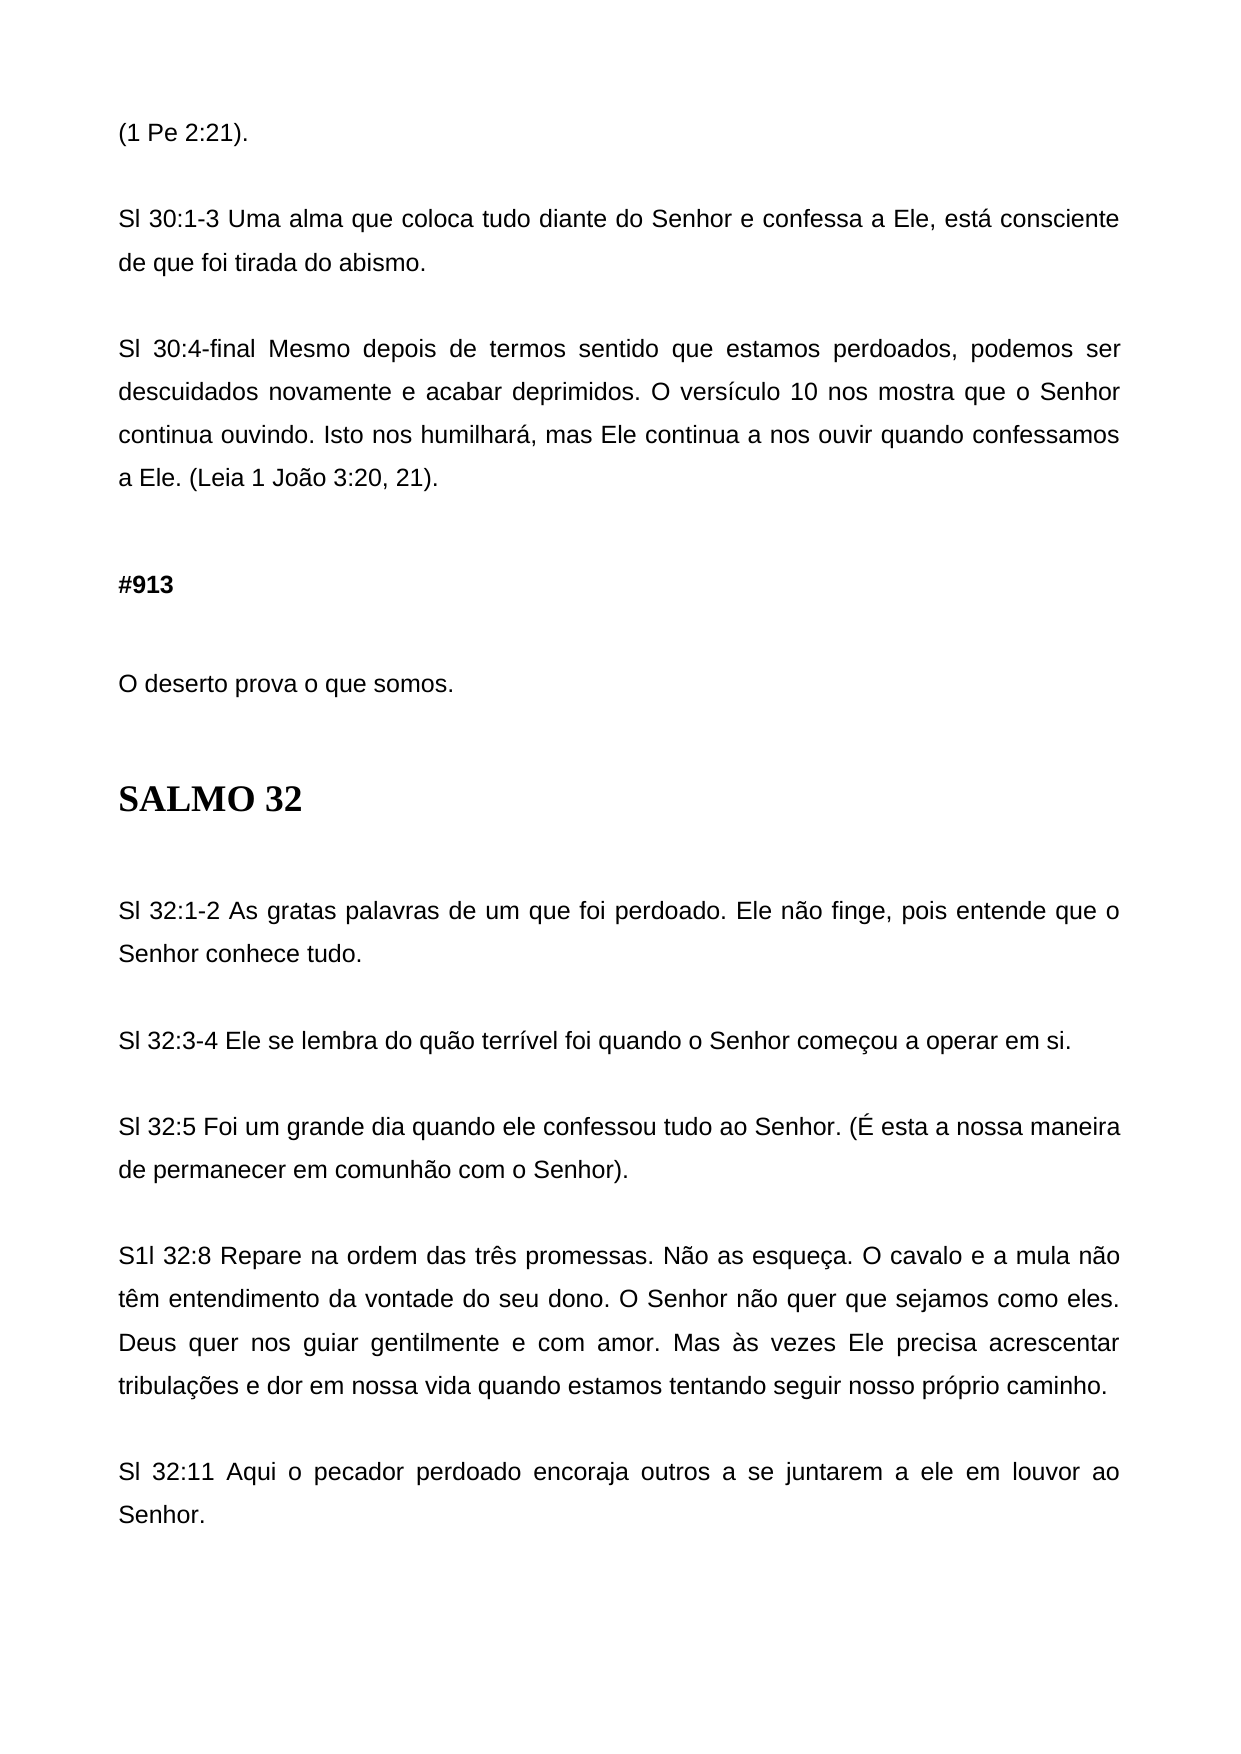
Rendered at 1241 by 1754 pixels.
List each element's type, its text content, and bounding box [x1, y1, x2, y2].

text Sl 30:4-final Mesmo depois de termos sentido que estamos perdoados, podemos ser descuidados novamente e acabar deprimidos. O versículo 10 nos mostra que o Senhor continua ouvindo. Isto nos humilhará, mas Ele continua a nos ouvir quando confessamos a Ele. (Leia 1 João 3:20, 21). [118, 334, 1122, 492]
text O deserto prova o que somos. [118, 669, 1122, 698]
text (1 Pe 2:21). [118, 118, 1122, 147]
subtitle #913 [118, 570, 1122, 599]
subtitle SALMO 32 [118, 776, 1122, 819]
text Sl 30:1-3 Uma alma que coloca tudo diante do Senhor e confessa a Ele, está consciente de que foi tirada do abismo. [118, 204, 1122, 276]
text S1l 32:8 Repare na ordem das três promessas. Não as esqueça. O cavalo e a mula não têm entendimento da vontade do seu dono. O Senhor não quer que sejamos como eles. Deus quer nos guiar gentilmente e com amor. Mas às vezes Ele precisa acrescentar tribulações e dor em nossa vida quando estamos tentando seguir nosso próprio caminho. [118, 1241, 1122, 1399]
text Sl 32:5 Foi um grande dia quando ele confessou tudo ao Senhor. (É esta a nossa maneira de permanecer em comunhão com o Senhor). [118, 1112, 1122, 1184]
text Sl 32:1-2 As gratas palavras de um que foi perdoado. Ele não finge, pois entende que o Senhor conhece tudo. [118, 896, 1122, 968]
text Sl 32:3-4 Ele se lembra do quão terrível foi quando o Senhor começou a operar em si. [118, 1026, 1122, 1054]
text Sl 32:11 Aqui o pecador perdoado encoraja outros a se juntarem a ele em louvor ao Senhor. [118, 1457, 1122, 1529]
